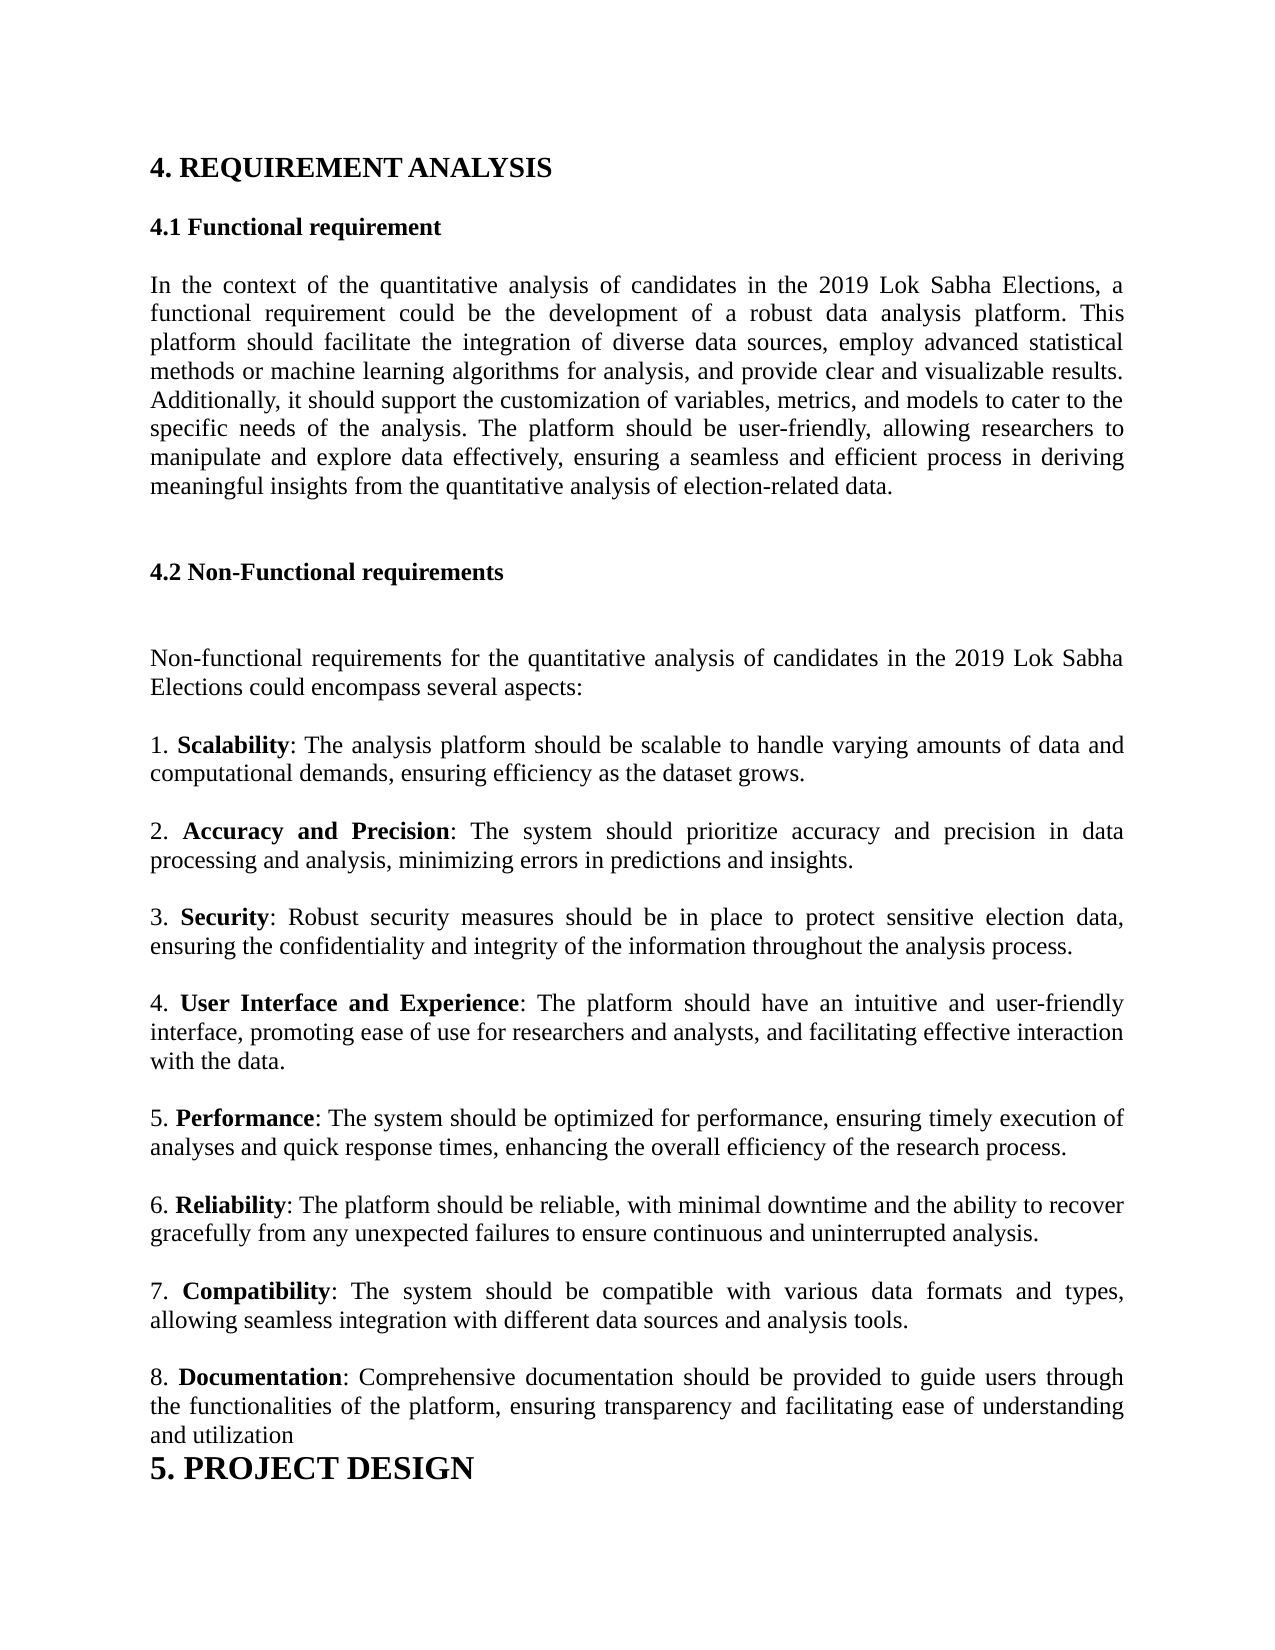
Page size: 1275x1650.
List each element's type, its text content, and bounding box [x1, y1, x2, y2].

text 8. Documentation: Comprehensive documentation should be provided to guide users through the functionalities of the platform, ensuring transparency and facilitating ease of understanding and utilization [150, 1362, 1125, 1448]
text 4. User Interface and Experience: The platform should have an intuitive and user-friendly interface, promoting ease of use for researchers and analysts, and facilitating effective interaction with the data. [150, 988, 1125, 1075]
text 4. REQUIREMENT ANALYSIS [150, 150, 1125, 183]
text 3. Security: Robust security measures should be in place to protect sensitive election data, ensuring the confidentiality and integrity of the information throughout the analysis process. [150, 902, 1125, 960]
text 4.1 Functional requirement [150, 212, 1125, 241]
text 6. Reliability: The platform should be reliable, with minimal downtime and the ability to recover gracefully from any unexpected failures to ensure continuous and uninterrupted analysis. [150, 1190, 1125, 1247]
text Non-functional requirements for the quantitative analysis of candidates in the 2019 Lok Sabha Elections could encompass several aspects: [150, 643, 1125, 701]
text 4.2 Non-Functional requirements [150, 557, 1125, 586]
text 5. Performance: The system should be optimized for performance, ensuring timely execution of analyses and quick response times, enhancing the overall efficiency of the research process. [150, 1103, 1125, 1161]
text In the context of the quantitative analysis of candidates in the 2019 Lok Sabha Elections, a functional requirement could be the development of a robust data analysis platform. This platform should facilitate the integration of diverse data sources, employ advanced statistical methods or machine learning algorithms for analysis, and provide clear and visualizable results. Additionally, it should support the customization of variables, metrics, and models to cater to the specific needs of the analysis. The platform should be user-friendly, allowing researchers to manipulate and explore data effectively, ensuring a seamless and efficient process in deriving meaningful insights from the quantitative analysis of election-related data. [150, 270, 1125, 500]
text 2. Accuracy and Precision: The system should prioritize accuracy and precision in data processing and analysis, minimizing errors in predictions and insights. [150, 816, 1125, 873]
text 7. Compatibility: The system should be compatible with various data formats and types, allowing seamless integration with different data sources and analysis tools. [150, 1276, 1125, 1333]
text 1. Scalability: The analysis platform should be scalable to handle varying amounts of data and computational demands, ensuring efficiency as the dataset grows. [150, 730, 1125, 787]
text 5. PROJECT DESIGN [150, 1448, 1125, 1487]
